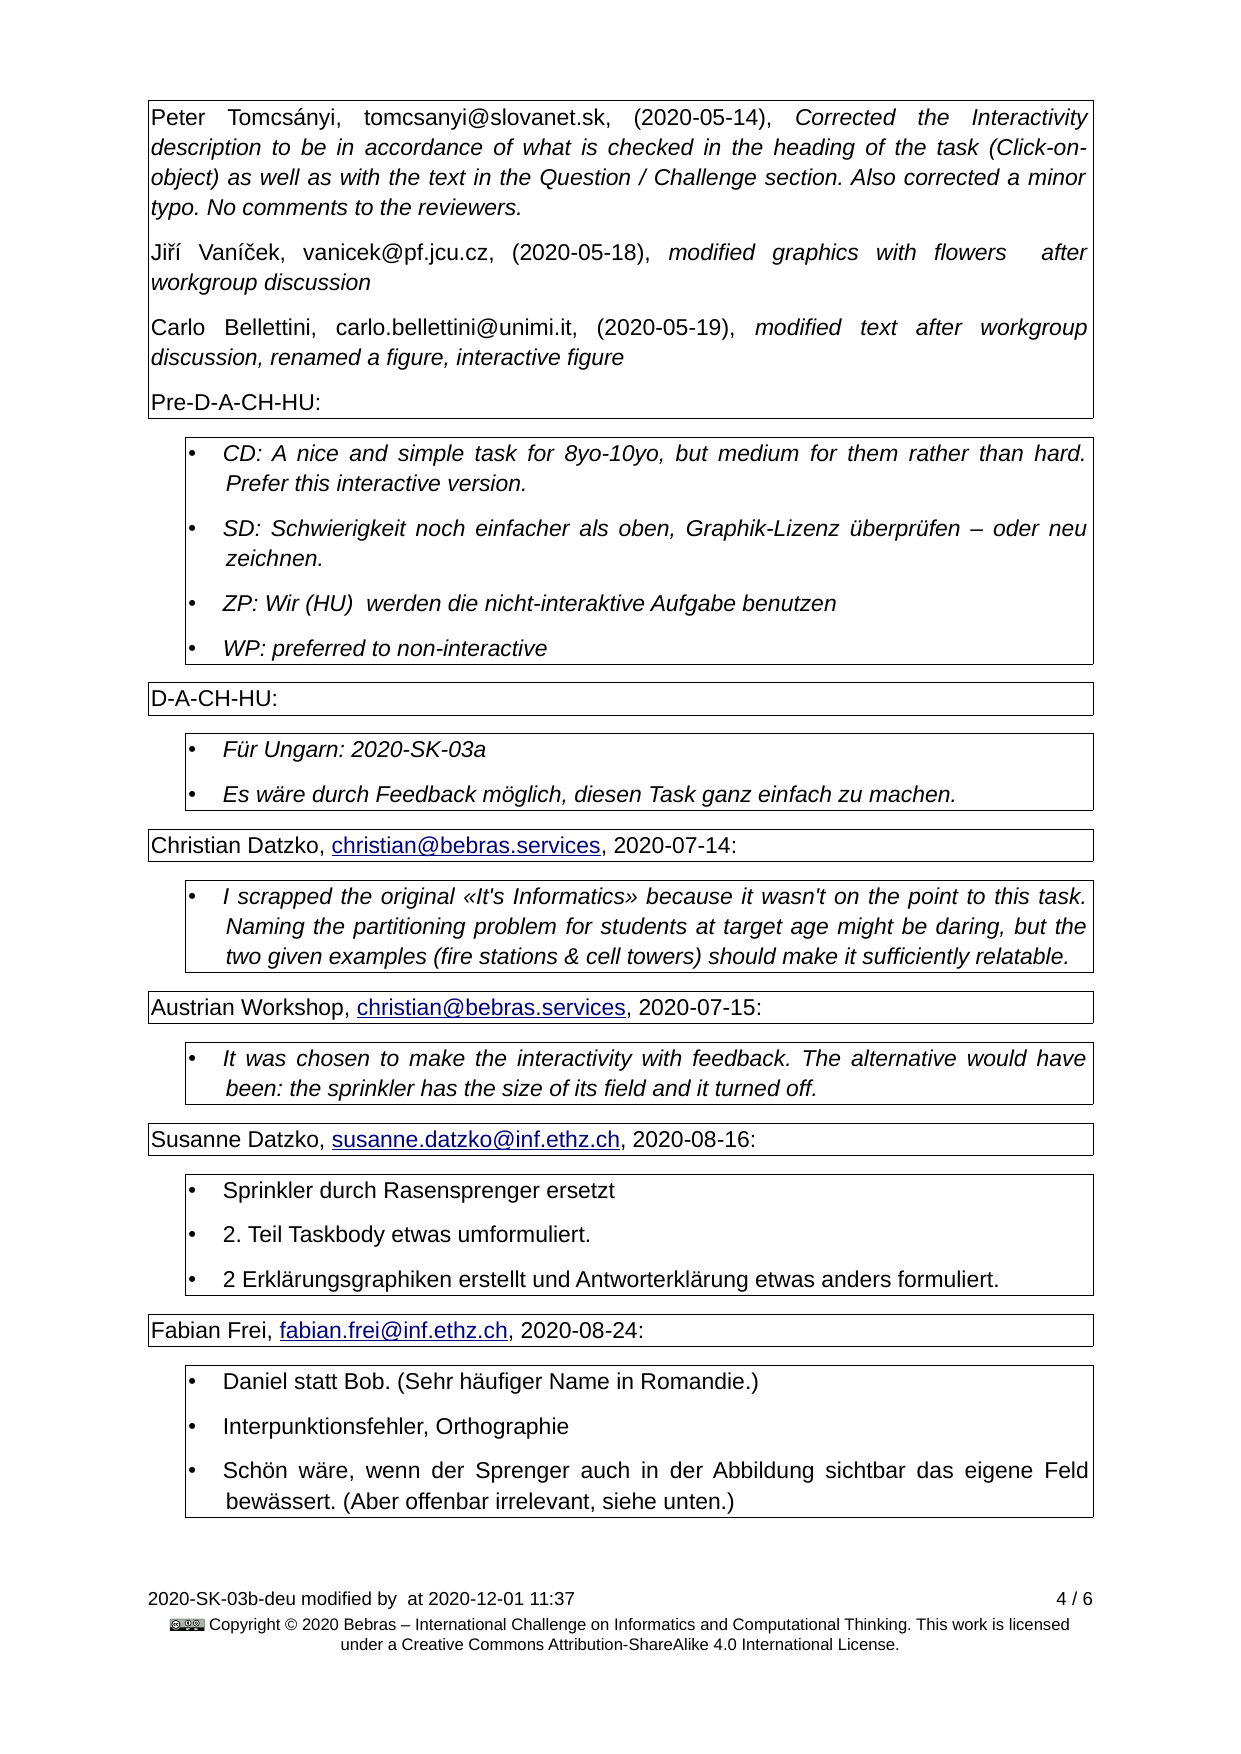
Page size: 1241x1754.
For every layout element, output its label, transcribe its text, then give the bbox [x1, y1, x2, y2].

list 2 Erklärungsgraphiken erstellt und Antworterklärung etwas anders formuliert. [186, 1263, 1093, 1295]
text Jiří Vaníček, vanicek@pf.jcu.cz, (2020-05-18), modified graphics with flowers after workgroup discussion [149, 236, 1093, 295]
text D-A-CH-HU: [149, 683, 1093, 715]
text Fabian Frei, fabian.frei@inf.ethz.ch, 2020-08-24: [149, 1315, 1093, 1346]
text Susanne Datzko, susanne.datzko@inf.ethz.ch, 2020-08-16: [149, 1124, 1093, 1155]
list WP: preferred to non-interactive [186, 631, 1093, 664]
list ZP: Wir (HU) werden die nicht-interaktive Aufgabe benutzen [186, 587, 1093, 616]
list Schön wäre, wenn der Sprenger auch in der Abbildung sichtbar das eigene Feld bewässert. (Aber offenbar irrelevant, siehe unten.) [186, 1454, 1093, 1517]
list Für Ungarn: 2020-SK-03a [186, 734, 1093, 762]
text Christian Datzko, christian@bebras.services, 2020-07-14: [149, 830, 1093, 861]
list Daniel statt Bob. (Sehr häufiger Name in Romandie.) [186, 1366, 1093, 1394]
text Peter Tomcsányi, tomcsanyi@slovanet.sk, (2020-05-14), Corrected the Interactivity description to be in accordance of what is checked in the heading of the task (Click-on-object) as well as with the text in the Question / Challenge section. Also corrected a minor typo. No comments to the reviewers. [149, 101, 1093, 220]
text Pre-D-A-CH-HU: [149, 386, 1093, 418]
list I scrapped the original «It's Informatics» because it wasn't on the point to this task. Naming the partitioning problem for students at target age might be daring, but the two given examples (fire stations & cell towers) should make it sufficiently relatable. [186, 881, 1093, 972]
list 2. Teil Taskbody etwas umformuliert. [186, 1218, 1093, 1248]
list Es wäre durch Feedback möglich, diesen Task ganz einfach zu machen. [186, 778, 1093, 810]
list Interpunktionsfehler, Orthographie [186, 1409, 1093, 1439]
list CD: A nice and simple task for 8yo-10yo, but medium for them rather than hard. Prefer this interactive version. [186, 438, 1093, 496]
text Austrian Workshop, christian@bebras.services, 2020-07-15: [149, 992, 1093, 1023]
list SD: Schwierigkeit noch einfacher als oben, Graphik-Lizenz überprüfen – oder neu zeichnen. [186, 512, 1093, 571]
list It was chosen to make the interactivity with feedback. The alternative would have been: the sprinkler has the size of its field and it turned off. [186, 1043, 1093, 1104]
text Carlo Bellettini, carlo.bellettini@unimi.it, (2020-05-19), modified text after workgroup discussion, renamed a figure, interactive figure [149, 311, 1093, 370]
list Sprinkler durch Rasensprenger ersetzt [186, 1175, 1093, 1203]
